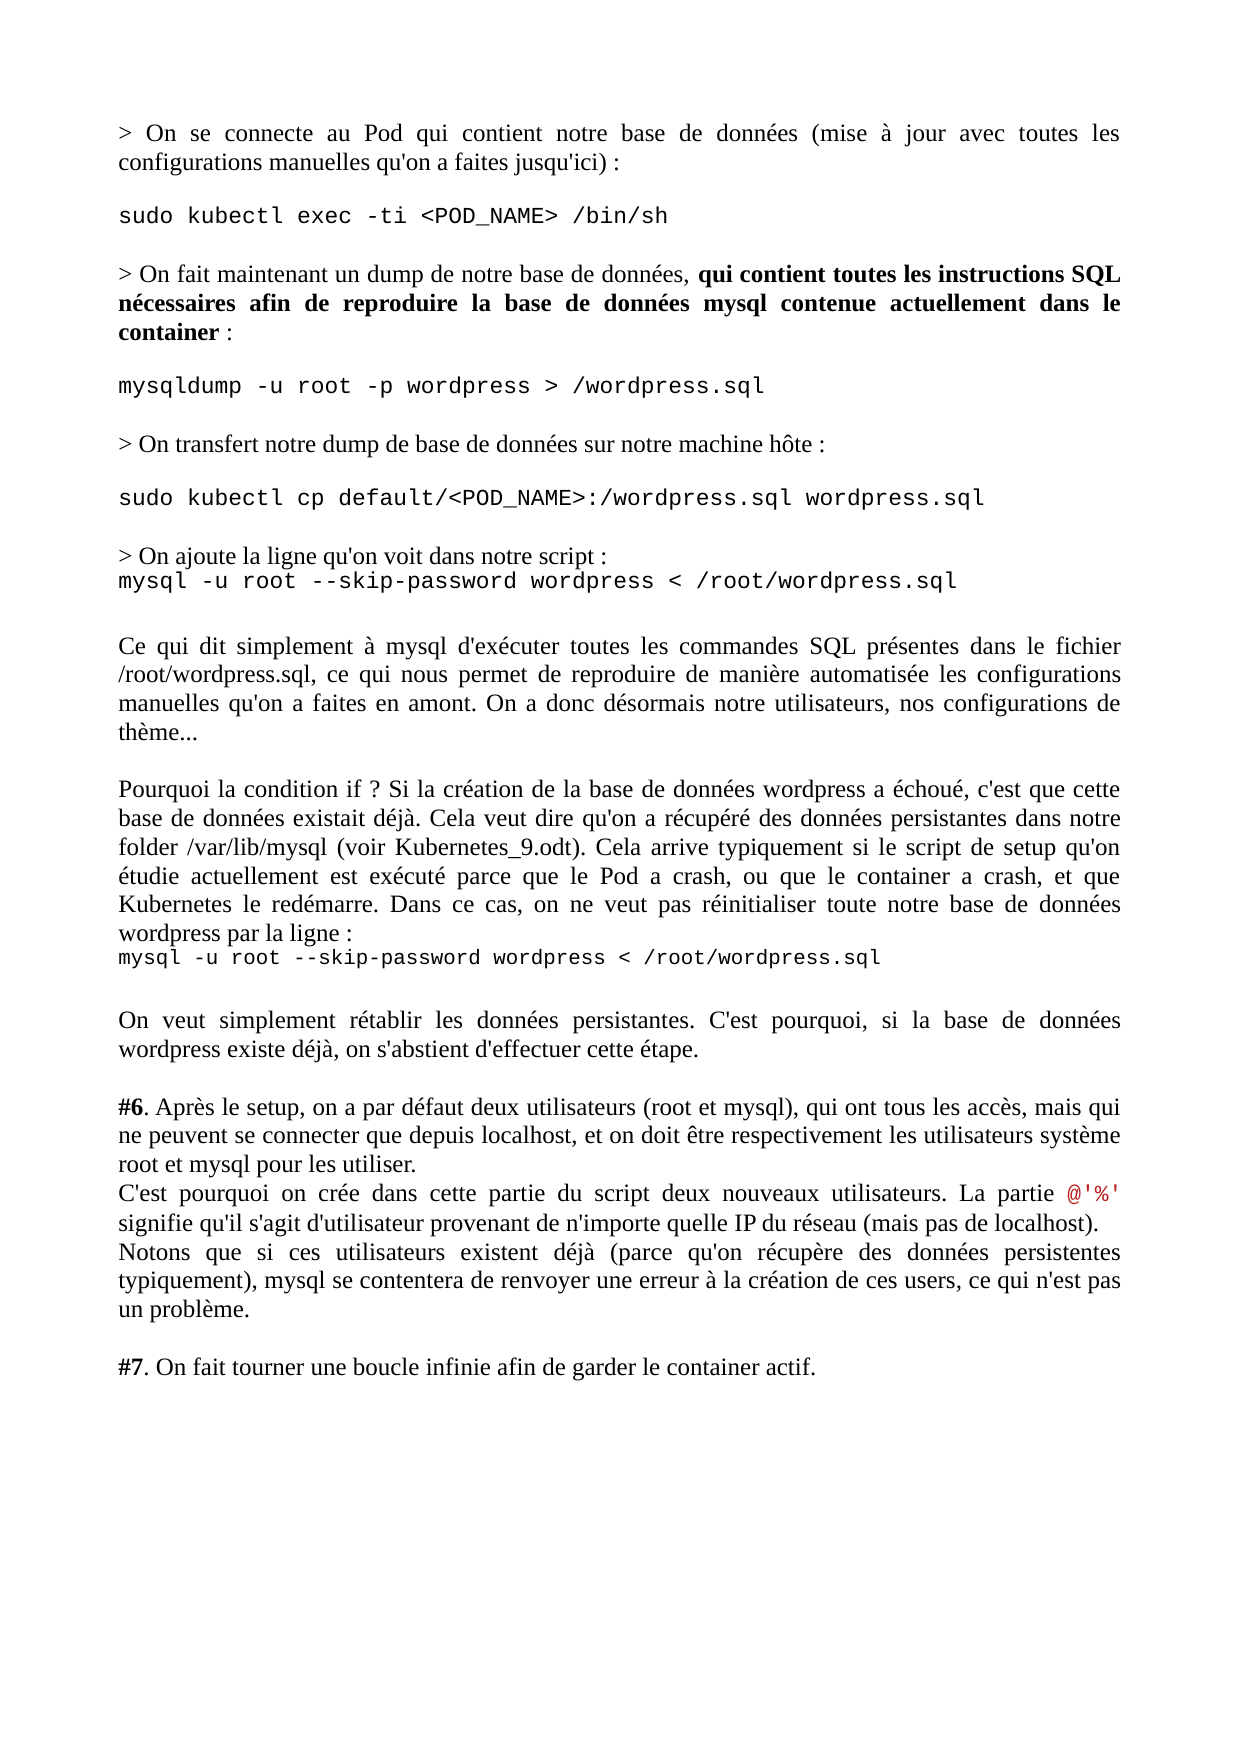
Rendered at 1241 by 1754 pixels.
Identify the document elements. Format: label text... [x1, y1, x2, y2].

text mysql -u root --skip-password wordpress < /root/wordpress.sql [118, 947, 1122, 971]
text Pourquoi la condition if ? Si la création de la base de données wordpress a échoué, c'est que cette base de données existait déjà. Cela veut dire qu'on a récupéré des données persistantes dans notre folder /var/lib/mysql (voir Kubernetes_9.odt). Cela arrive typiquement si le script de setup qu'on étudie actuellement est exécuté parce que le Pod a crash, ou que le container a crash, et que Kubernetes le redémarre. Dans ce cas, on ne veut pas réinitialiser toute notre base de données wordpress par la ligne : [118, 774, 1122, 947]
text mysql -u root --skip-password wordpress < /root/wordpress.sql [118, 570, 1122, 596]
text #6. Après le setup, on a par défaut deux utilisateurs (root et mysql), qui ont tous les accès, mais qui ne peuvent se connecter que depuis localhost, et on doit être respectivement les utilisateurs système root et mysql pour les utiliser. [118, 1092, 1122, 1178]
text > On se connecte au Pod qui contient notre base de données (mise à jour avec toutes les configurations manuelles qu'on a faites jusqu'ici) : [118, 118, 1122, 176]
text On veut simplement rétablir les données persistantes. C'est pourquoi, si la base de données wordpress existe déjà, on s'abstient d'effectuer cette étape. [118, 1005, 1122, 1063]
text Notons que si ces utilisateurs existent déjà (parce qu'on récupère des données persistentes typiquement), mysql se contentera de renvoyer une erreur à la création de ces users, ce qui n'est pas un problème. [118, 1237, 1122, 1323]
text #7. On fait tourner une boucle infinie afin de garder le container actif. [118, 1352, 1122, 1381]
text C'est pourquoi on crée dans cette partie du script deux nouveaux utilisateurs. La partie @'%' signifie qu'il s'agit d'utilisateur provenant de n'importe quelle IP du réseau (mais pas de localhost). [118, 1178, 1122, 1237]
text Ce qui dit simplement à mysql d'exécuter toutes les commandes SQL présentes dans le fichier /root/wordpress.sql, ce qui nous permet de reproduire de manière automatisée les configurations manuelles qu'on a faites en amont. On a donc désormais notre utilisateurs, nos configurations de thème... [118, 631, 1122, 746]
text sudo kubectl exec -ti <POD_NAME> /bin/sh [118, 204, 1122, 230]
text > On ajoute la ligne qu'on voit dans notre script : [118, 541, 1122, 570]
text mysqldump -u root -p wordpress > /wordpress.sql [118, 374, 1122, 400]
text > On fait maintenant un dump de notre base de données, qui contient toutes les instructions SQL nécessaires afin de reproduire la base de données mysql contenue actuellement dans le container : [118, 259, 1122, 345]
text > On transfert notre dump de base de données sur notre machine hôte : [118, 429, 1122, 457]
text sudo kubectl cp default/<POD_NAME>:/wordpress.sql wordpress.sql [118, 486, 1122, 512]
